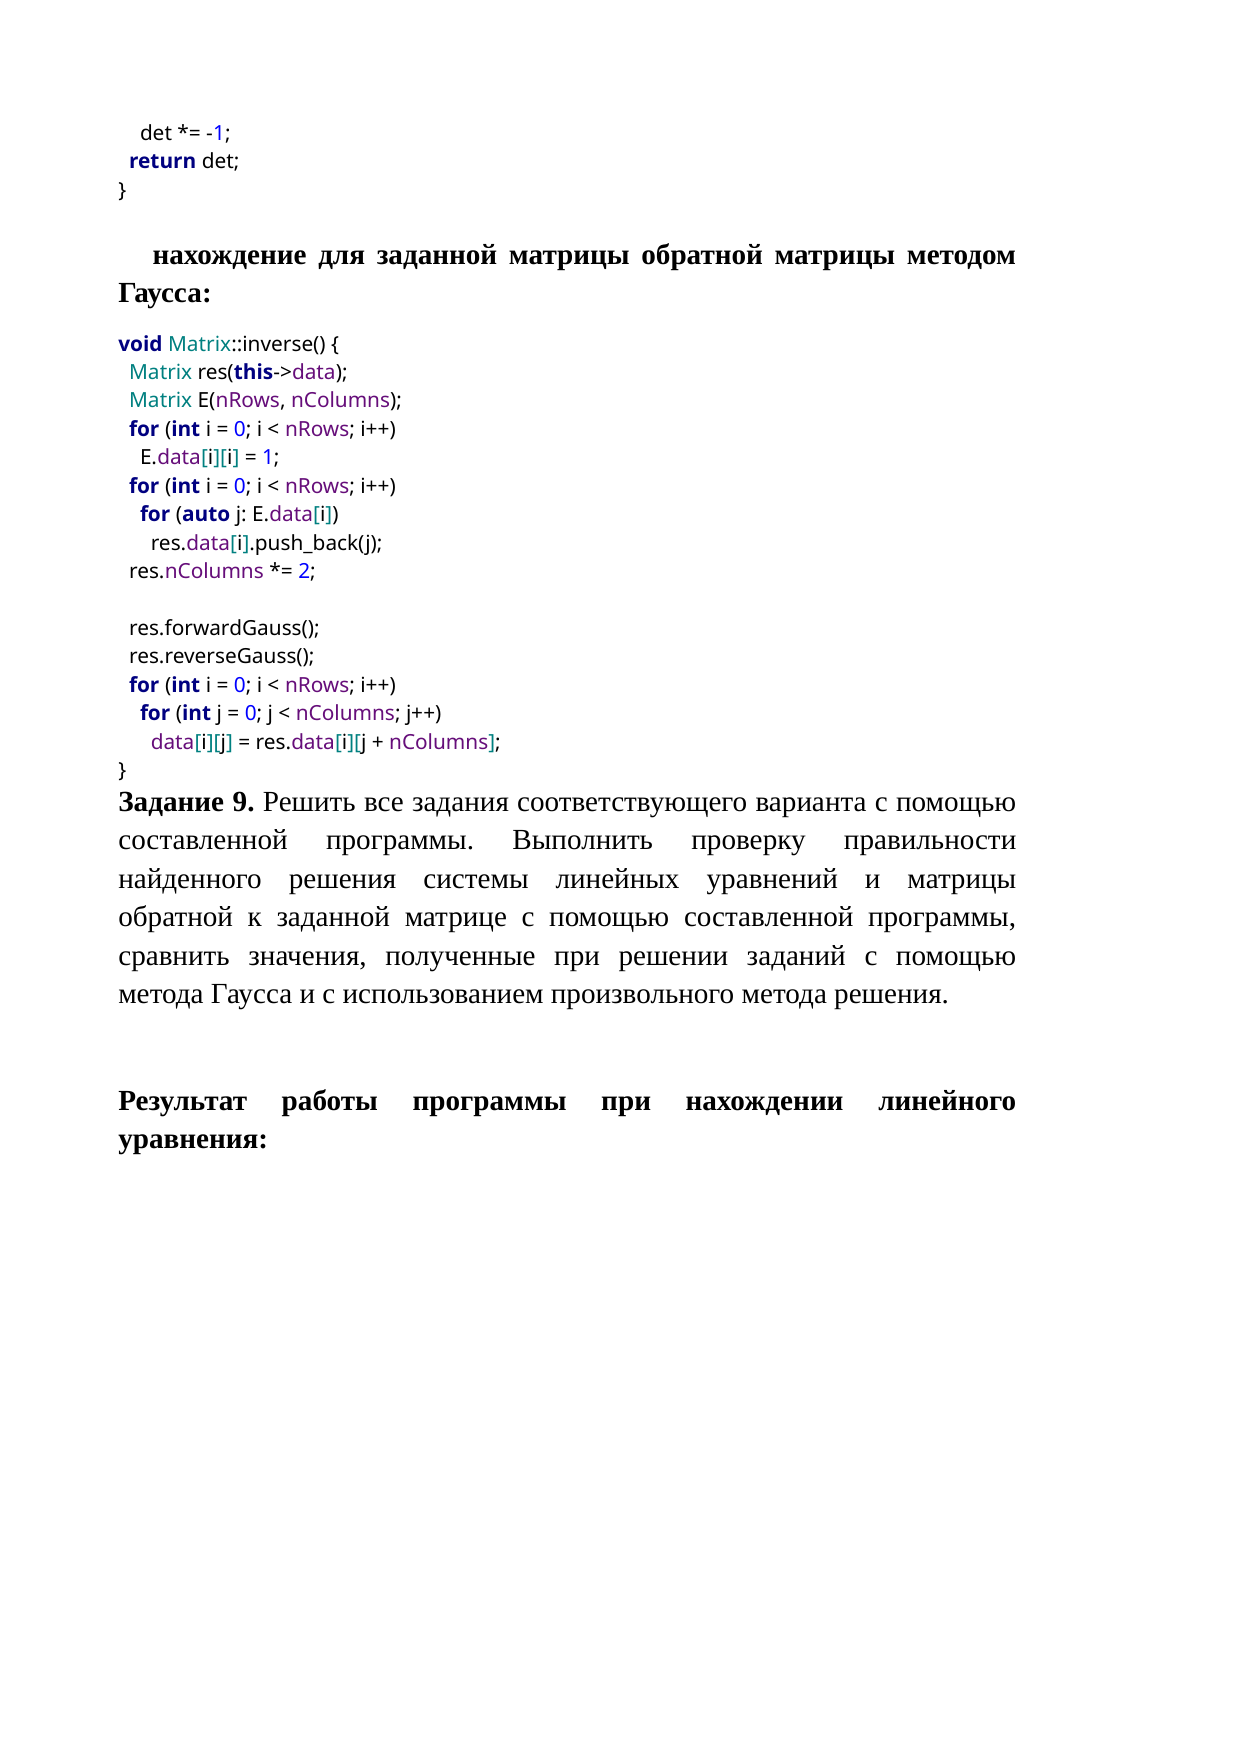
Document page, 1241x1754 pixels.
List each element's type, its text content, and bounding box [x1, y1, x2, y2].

text  нахождение для заданной матрицы обратной матрицы методом Гаусса: [118, 237, 1017, 309]
text Результат работы программы при нахождении линейного уравнения: [118, 1083, 1017, 1155]
text void Matrix::inverse() { Matrix res(this->data); Matrix E(nRows, nColumns); for (int i = 0; i < nRows; i++) E.data[i][i] = 1; for (int i = 0; i < nRows; i++) for (auto j: E.data[i]) res.data[i].push_back(j); res.nColumns *= 2; res.forwardGauss(); res.reverseGauss(); for (int i = 0; i < nRows; i++) for (int j = 0; j < nColumns; j++) data[i][j] = res.data[i][j + nColumns]; } [118, 329, 1017, 784]
text det *= -1; return det; } [118, 118, 1017, 203]
text Задание 9. Решить все задания соответствующего варианта с помощью составленной программы. Выполнить проверку правильности найденного решения системы линейных уравнений и матрицы обратной к заданной матрице с помощью составленной программы, сравнить значения, полученные при решении заданий с помощью метода Гаусса и с использованием произвольного метода решения. [118, 784, 1017, 1010]
